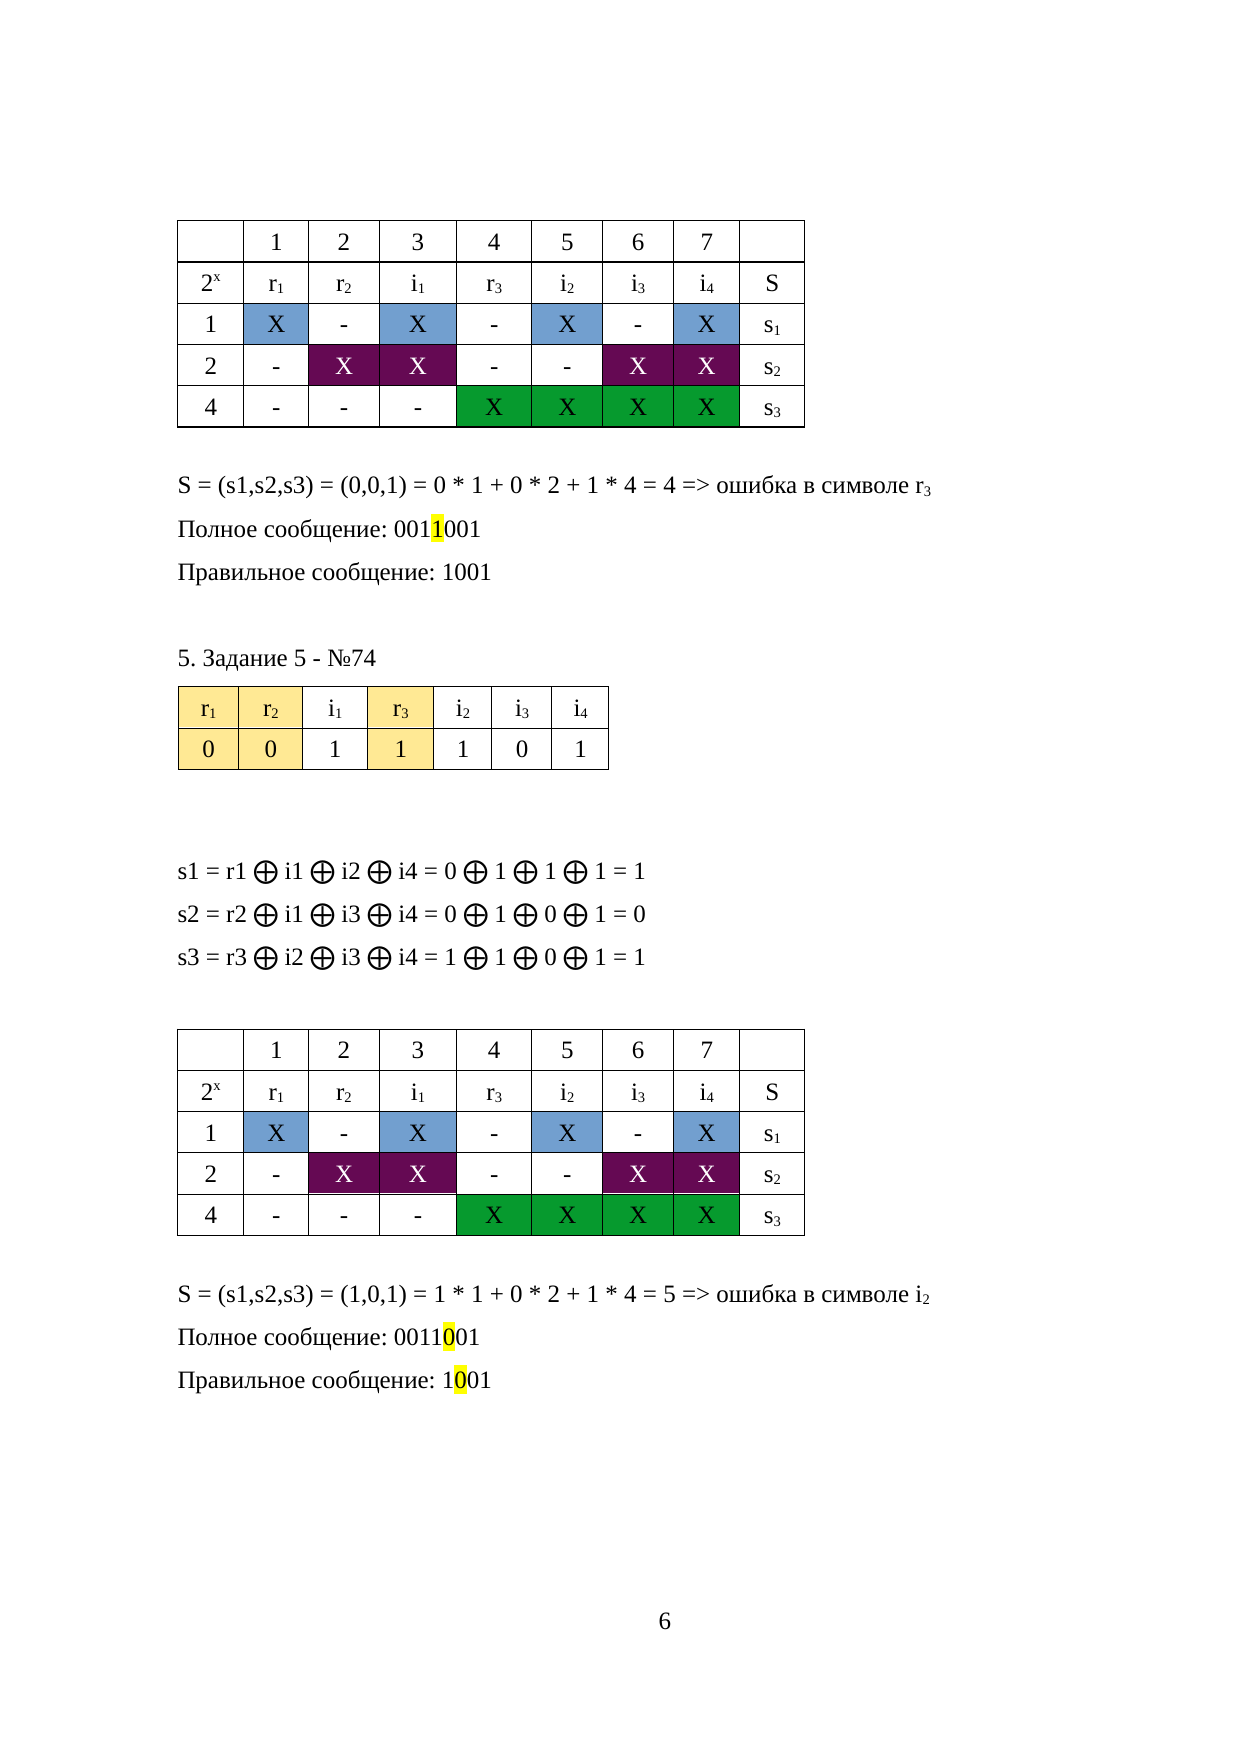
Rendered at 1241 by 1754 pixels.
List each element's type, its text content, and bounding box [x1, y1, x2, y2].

table_cell X [380, 345, 456, 385]
text s2 = r2 ⨁ i1 ⨁ i3 ⨁ i4 = 0 ⨁ 1 ⨁ 0 ⨁ 1 = 0 [177, 899, 1152, 928]
table_cell 0 [239, 729, 302, 769]
table_cell r3 [457, 1071, 531, 1111]
table_cell - [532, 345, 602, 385]
table_cell X [603, 1195, 673, 1235]
table_cell - [244, 345, 308, 385]
table_cell X [380, 304, 456, 344]
table_cell - [532, 1153, 602, 1193]
table_cell - [244, 1195, 308, 1235]
table_header i4 [552, 687, 608, 727]
text 5. Задание 5 - №74 [177, 643, 1152, 672]
table_cell 0 [179, 729, 238, 769]
text Правильное сообщение: 1001 [177, 1365, 1152, 1394]
text S = (s1,s2,s3) = (1,0,1) = 1 * 1 + 0 * 2 + 1 * 4 = 5 => ошибка в символе i2 [177, 1279, 1152, 1308]
table_cell i4 [674, 263, 739, 303]
table_header 1 [244, 1030, 308, 1070]
table_cell X [380, 1153, 456, 1193]
table_header 1 [244, 221, 308, 261]
table_header 7 [674, 1030, 739, 1070]
table_cell X [244, 304, 308, 344]
table_cell - [380, 386, 456, 426]
text Правильное сообщение: 1001 [177, 557, 1152, 586]
table_cell - [603, 304, 673, 344]
table_cell s2 [740, 345, 804, 385]
table_header [740, 221, 804, 261]
table_cell X [309, 345, 379, 385]
table_cell s2 [740, 1153, 804, 1193]
table_cell - [244, 1153, 308, 1193]
table_cell X [674, 1195, 739, 1235]
table_header 3 [380, 221, 456, 261]
table_cell i1 [380, 1071, 456, 1111]
table_cell 1 [552, 729, 608, 769]
table_cell i3 [603, 1071, 673, 1111]
table_cell X [674, 304, 739, 344]
table_header 7 [674, 221, 739, 261]
table_cell r1 [244, 1071, 308, 1111]
table_cell 2x [178, 263, 243, 303]
table_cell - [457, 1153, 531, 1193]
table_cell r2 [309, 1071, 379, 1111]
table_cell 1 [434, 729, 491, 769]
table_cell X [603, 345, 673, 385]
table_cell s3 [740, 386, 804, 426]
table_cell X [603, 386, 673, 426]
table_cell X [457, 1195, 531, 1235]
table_cell i4 [674, 1071, 739, 1111]
table_cell X [674, 386, 739, 426]
table_cell - [380, 1195, 456, 1235]
table_header r1 [179, 687, 238, 727]
table_cell - [309, 1112, 379, 1152]
table_cell 4 [178, 386, 243, 426]
table_cell - [309, 1195, 379, 1235]
table_header 6 [603, 221, 673, 261]
table_header i1 [303, 687, 367, 727]
table_cell X [674, 1112, 739, 1152]
text Полное сообщение: 0011001 [177, 1322, 1152, 1351]
table_cell - [603, 1112, 673, 1152]
table_cell - [457, 345, 531, 385]
table_cell 1 [178, 304, 243, 344]
table_cell s1 [740, 304, 804, 344]
table_header i3 [492, 687, 551, 727]
table_cell r2 [309, 263, 379, 303]
table_cell X [532, 1195, 602, 1235]
text Полное сообщение: 0011001 [177, 514, 1152, 542]
table_cell X [674, 1153, 739, 1193]
table_cell - [244, 386, 308, 426]
table_cell - [457, 1112, 531, 1152]
table_cell i2 [532, 263, 602, 303]
table_cell X [380, 1112, 456, 1152]
table_cell r1 [244, 263, 308, 303]
table_cell S [740, 263, 804, 303]
table_header 4 [457, 1030, 531, 1070]
table_cell X [532, 386, 602, 426]
table_cell X [244, 1112, 308, 1152]
table_cell 2 [178, 345, 243, 385]
table_cell 1 [303, 729, 367, 769]
table_cell X [309, 1153, 379, 1193]
table_header [178, 1030, 243, 1070]
table_header r3 [368, 687, 433, 727]
table_cell i3 [603, 263, 673, 303]
table_cell - [309, 386, 379, 426]
table_cell 0 [492, 729, 551, 769]
table_cell r3 [457, 263, 531, 303]
table_header 4 [457, 221, 531, 261]
table_header [178, 221, 243, 261]
table_header r2 [239, 687, 302, 727]
table_cell X [532, 304, 602, 344]
table_header [740, 1030, 804, 1070]
table_cell X [674, 345, 739, 385]
table_header 2 [309, 221, 379, 261]
table_header 5 [532, 221, 602, 261]
table_header i2 [434, 687, 491, 727]
table_cell 1 [178, 1112, 243, 1152]
table_cell i1 [380, 263, 456, 303]
text s3 = r3 ⨁ i2 ⨁ i3 ⨁ i4 = 1 ⨁ 1 ⨁ 0 ⨁ 1 = 1 [177, 942, 1152, 971]
text s1 = r1 ⨁ i1 ⨁ i2 ⨁ i4 = 0 ⨁ 1 ⨁ 1 ⨁ 1 = 1 [177, 856, 1152, 885]
table_cell 4 [178, 1195, 243, 1235]
table_cell S [740, 1071, 804, 1111]
table_cell 1 [368, 729, 433, 769]
table_header 3 [380, 1030, 456, 1070]
table_cell i2 [532, 1071, 602, 1111]
table_cell X [603, 1153, 673, 1193]
table_cell 2x [178, 1071, 243, 1111]
table_header 2 [309, 1030, 379, 1070]
table_header 5 [532, 1030, 602, 1070]
text S = (s1,s2,s3) = (0,0,1) = 0 * 1 + 0 * 2 + 1 * 4 = 4 => ошибка в символе r3 [177, 471, 1152, 499]
table_header 6 [603, 1030, 673, 1070]
table_cell X [457, 386, 531, 426]
table_cell - [457, 304, 531, 344]
table_cell s1 [740, 1112, 804, 1152]
table_cell X [532, 1112, 602, 1152]
table_cell 2 [178, 1153, 243, 1193]
table_cell s3 [740, 1195, 804, 1235]
table_cell - [309, 304, 379, 344]
